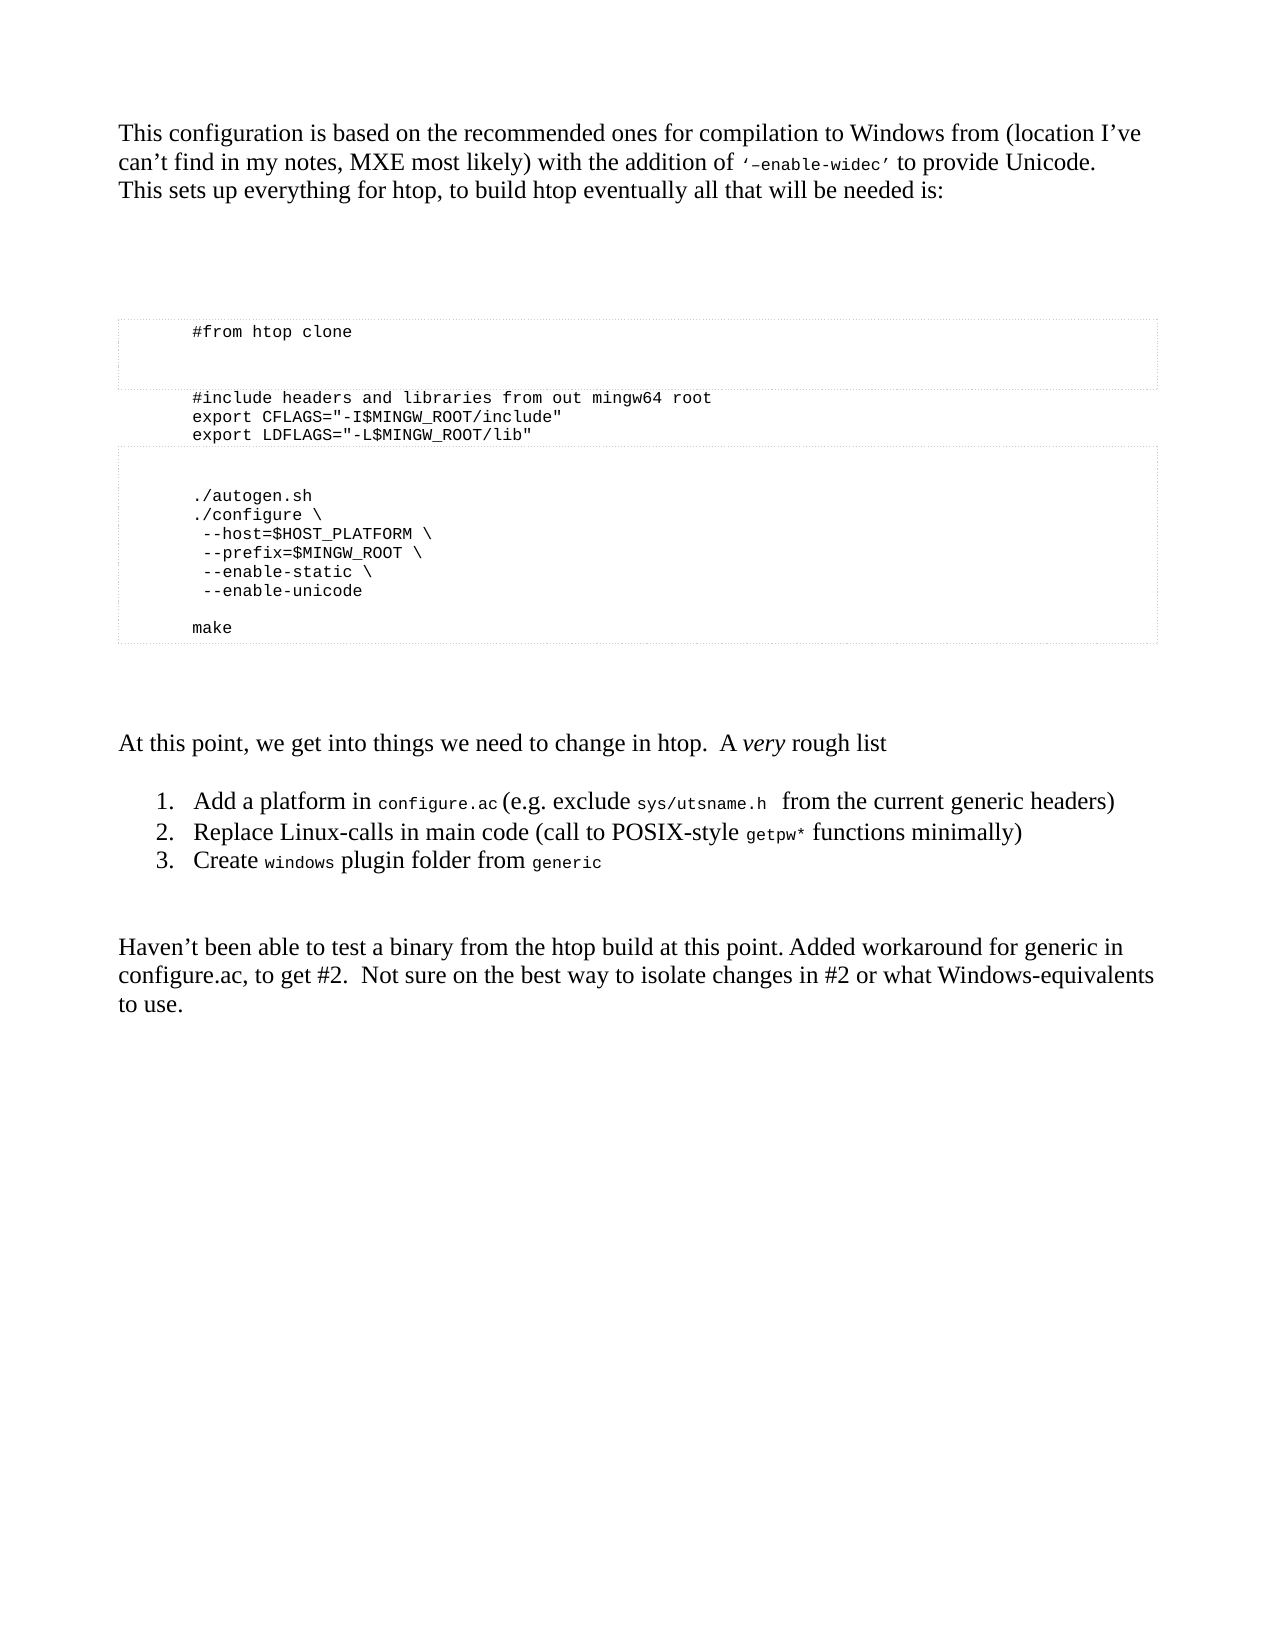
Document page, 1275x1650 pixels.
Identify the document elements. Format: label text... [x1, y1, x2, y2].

text #from htop clone [118, 319, 1157, 342]
text At this point, we get into things we need to change in htop. A very rough list [118, 699, 1157, 757]
text ./autogen.sh [118, 483, 1157, 502]
list Add a platform in configure.ac (e.g. exclude sys/utsname.h from the current generic headers) [156, 786, 1157, 817]
text --host=$HOST_PLATFORM \ [118, 521, 1157, 540]
text ./configure \ [118, 502, 1157, 521]
text --enable-static \ [118, 559, 1157, 578]
text Haven’t been able to test a binary from the htop build at this point. Added workaround for generic in configure.ac, to get #2. Not sure on the best way to isolate changes in #2 or what Windows-equivalents to use. [118, 932, 1157, 1018]
text --prefix=$MINGW_ROOT \ [118, 540, 1157, 559]
list Replace Linux-calls in main code (call to POSIX-style getpw* functions minimally) [156, 817, 1157, 845]
text make [118, 616, 1157, 643]
text --enable-unicode [118, 578, 1157, 601]
text export CFLAGS="-I$MINGW_ROOT/include" [118, 408, 1157, 427]
text #include headers and libraries from out mingw64 root [118, 389, 1157, 408]
text This configuration is based on the recommended ones for compilation to Windows from (location I’ve can’t find in my notes, MXE most likely) with the addition of ‘–enable-widec’ to provide Unicode. This sets up everything for htop, to build htop eventually all that will be needed is: [118, 118, 1157, 204]
list Create windows plugin folder from generic [156, 845, 1157, 932]
text export LDFLAGS="-L$MINGW_ROOT/lib" [118, 427, 1157, 446]
